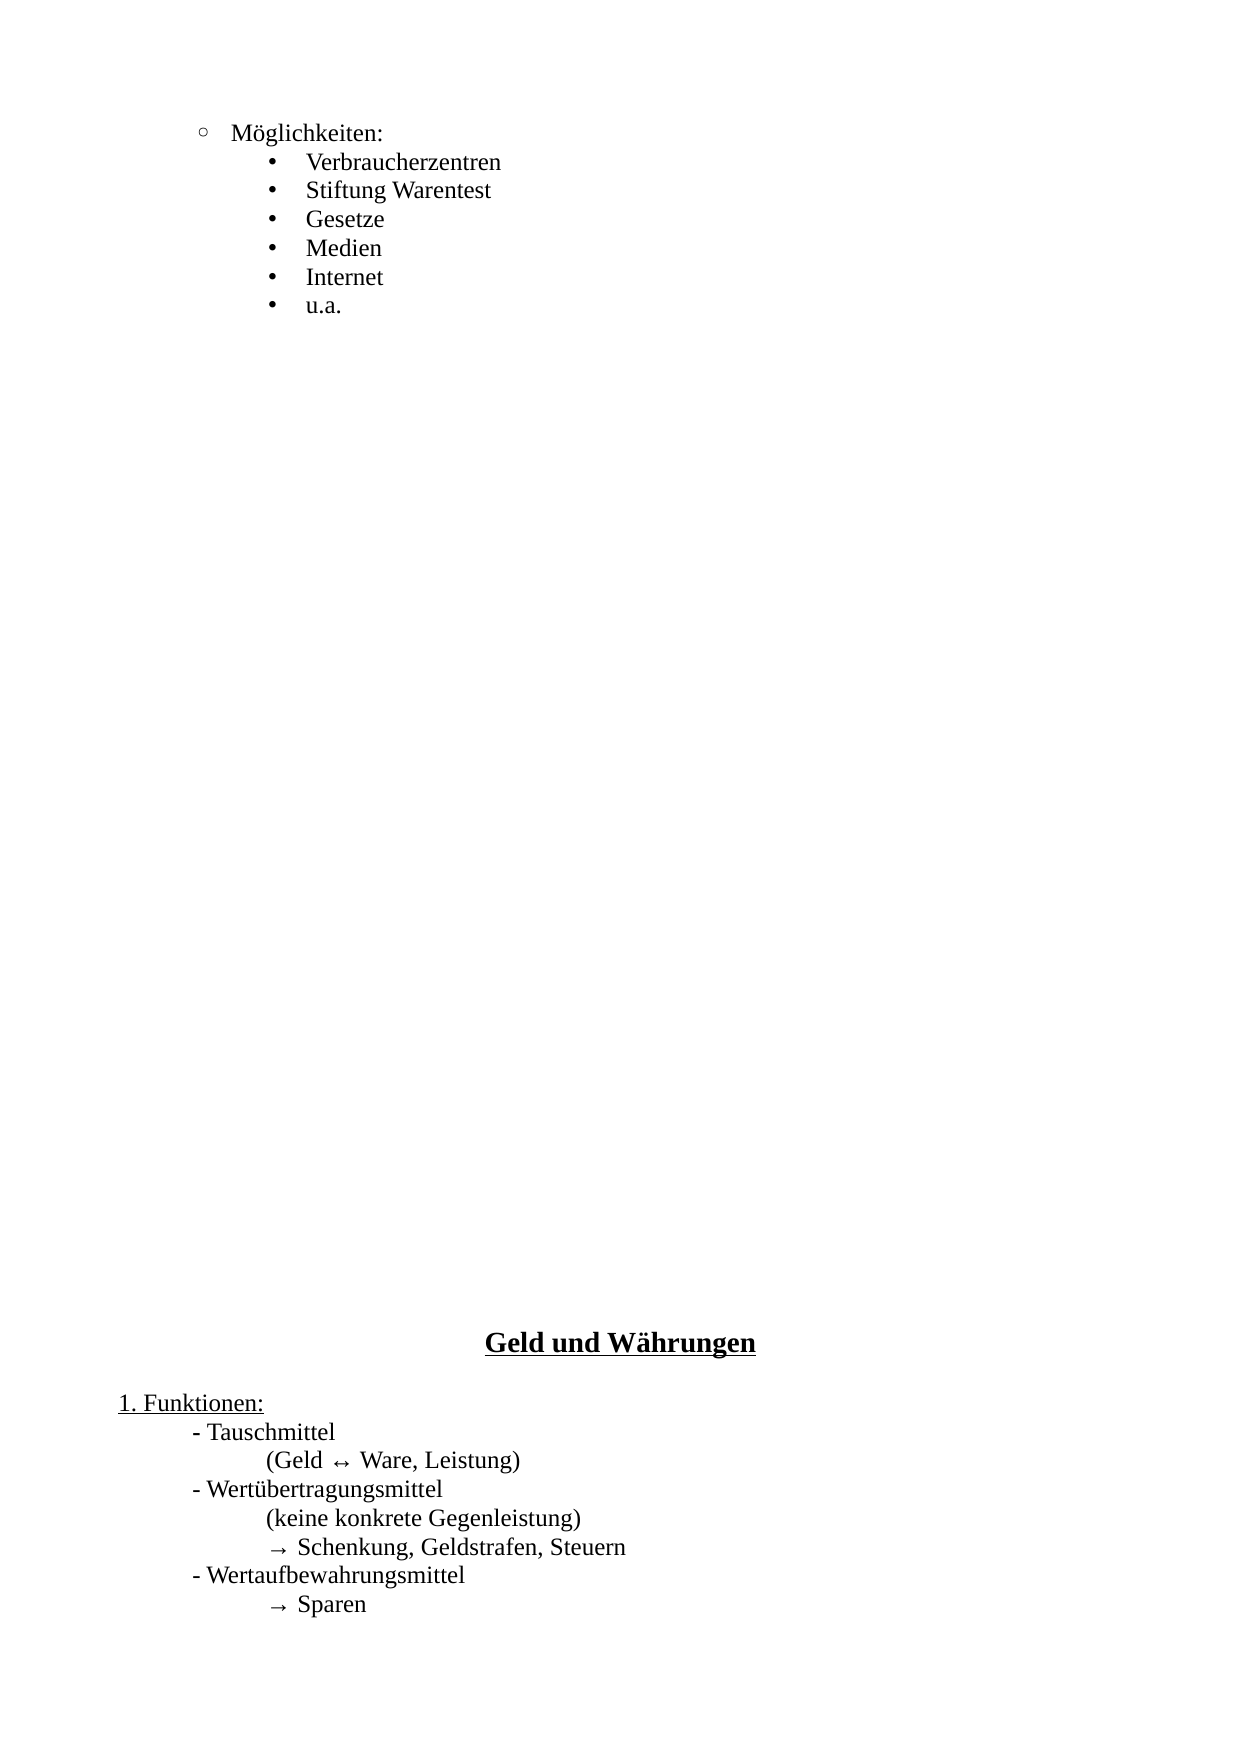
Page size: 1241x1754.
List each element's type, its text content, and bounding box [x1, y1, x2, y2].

text - Wertübertragungsmittel [118, 1474, 1122, 1503]
text → Sparen [118, 1589, 1122, 1618]
text → Schenkung, Geldstrafen, Steuern [118, 1532, 1122, 1560]
list u.a. [268, 291, 1122, 319]
list Gesetze [268, 204, 1122, 233]
list Internet [268, 262, 1122, 291]
text - Tauschmittel [118, 1417, 1122, 1445]
text 1. Funktionen: [118, 1388, 1122, 1417]
text (keine konkrete Gegenleistung) [118, 1503, 1122, 1532]
list Verbraucherzentren [268, 147, 1122, 176]
list Stiftung Warentest [268, 176, 1122, 204]
text - Wertaufbewahrungsmittel [118, 1560, 1122, 1589]
text Geld und Währungen [118, 1326, 1122, 1359]
list Möglichkeiten: [193, 118, 1122, 147]
text (Geld ↔ Ware, Leistung) [118, 1445, 1122, 1474]
list Medien [268, 233, 1122, 262]
